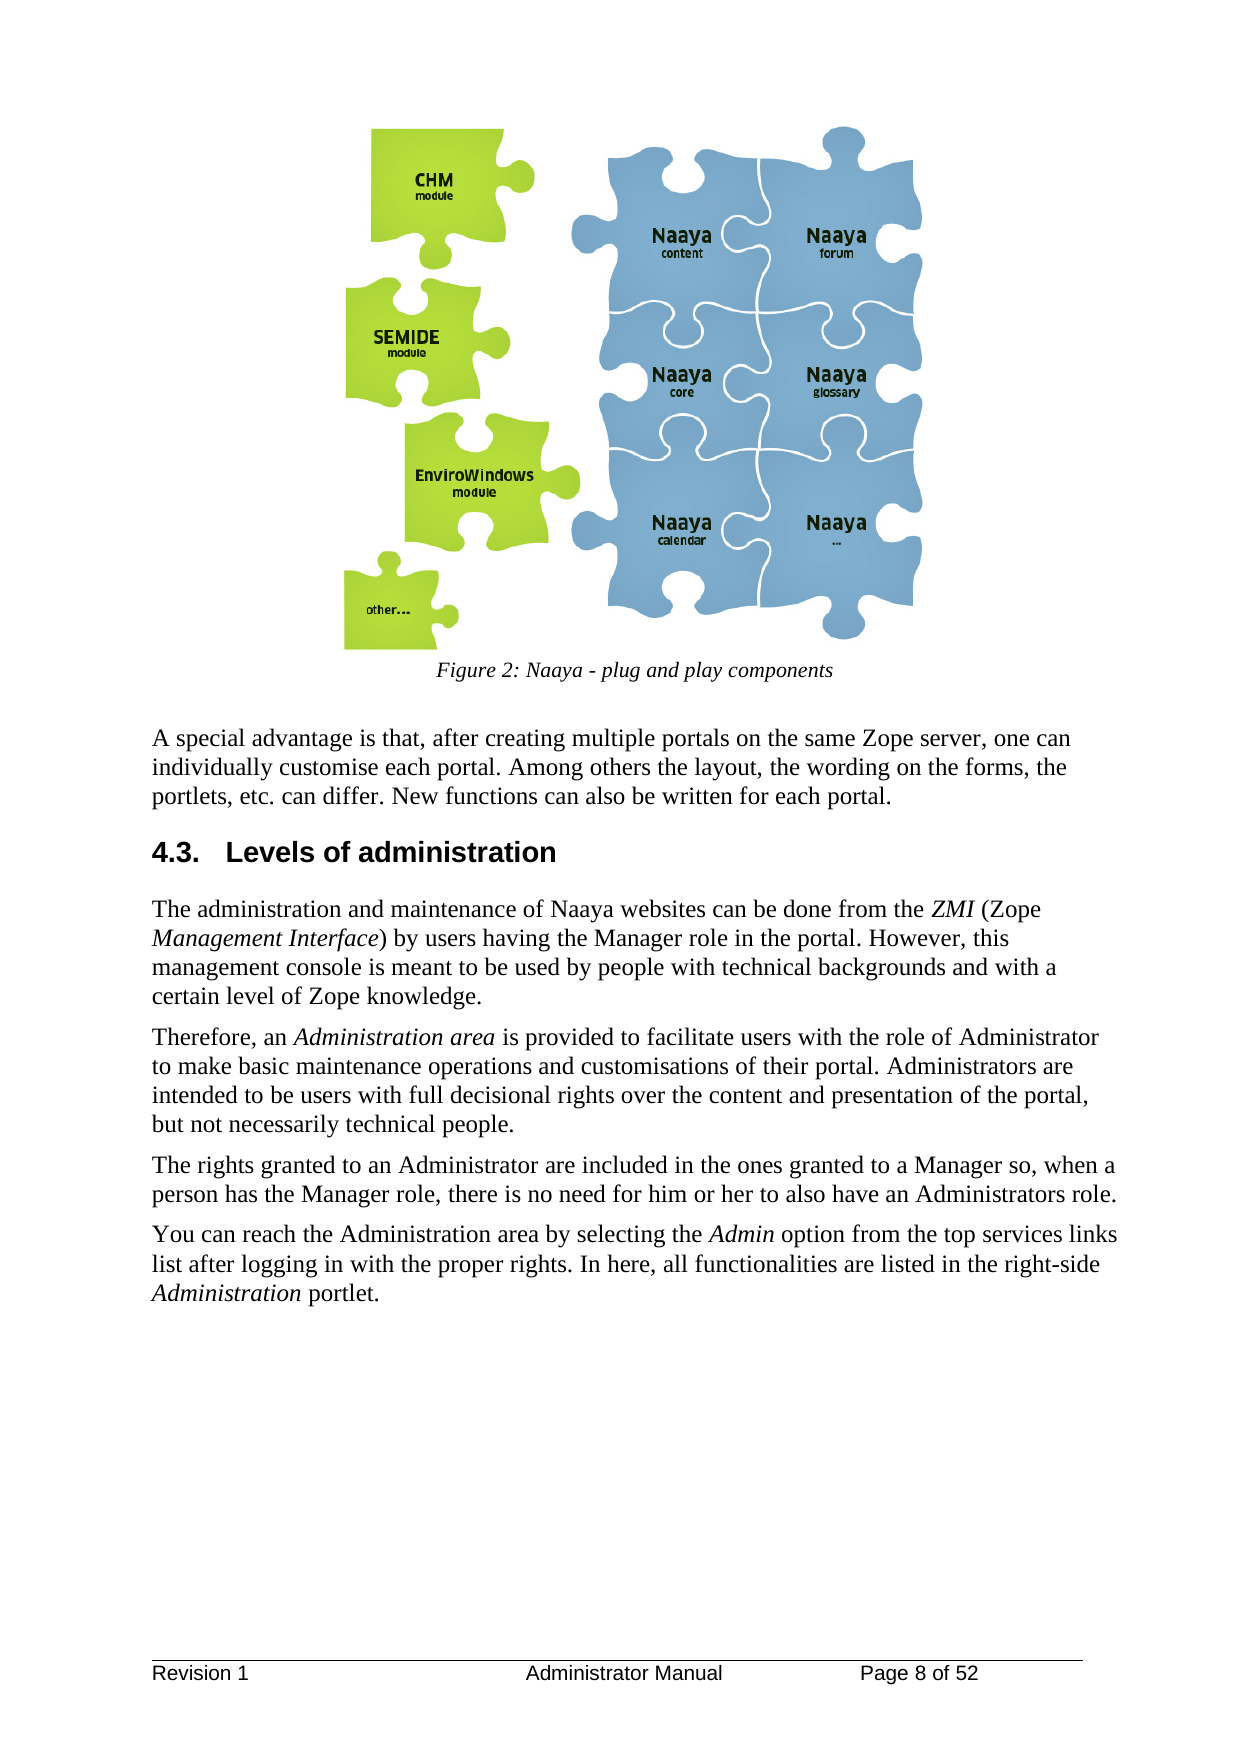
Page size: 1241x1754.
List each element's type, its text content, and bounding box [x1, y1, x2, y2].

text The rights granted to an Administrator are included in the ones granted to a Manager so, when a person has the Manager role, there is no need for him or her to also have an Administrators role. [152, 1149, 1120, 1208]
subtitle Levels of administration [152, 835, 1120, 869]
text Therefore, an Administration area is provided to facilitate users with the role of Administrator to make basic maintenance operations and customisations of their portal. Administrators are intended to be users with full decisional rights over the content and presentation of the portal, but not necessarily technical people. [152, 1021, 1120, 1138]
text The administration and maintenance of Naaya websites can be done from the ZMI (Zope Management Interface) by users having the Manager role in the portal. However, this management console is meant to be used by people with technical backgrounds and with a certain level of Zope knowledge. [152, 893, 1120, 1010]
text Figure 2: Naaya - plug and play components [337, 657, 935, 682]
picture [337, 119, 936, 657]
text You can reach the Administration area by selecting the Admin option from the top services links list after logging in with the proper rights. In here, all functionalities are listed in the right-side Administration portlet. [152, 1219, 1120, 1307]
text A special advantage is that, after creating multiple portals on the same Zope server, one can individually customise each portal. Among others the layout, the wording on the forms, the portlets, etc. can differ. New functions can also be written for each portal. [152, 723, 1120, 810]
